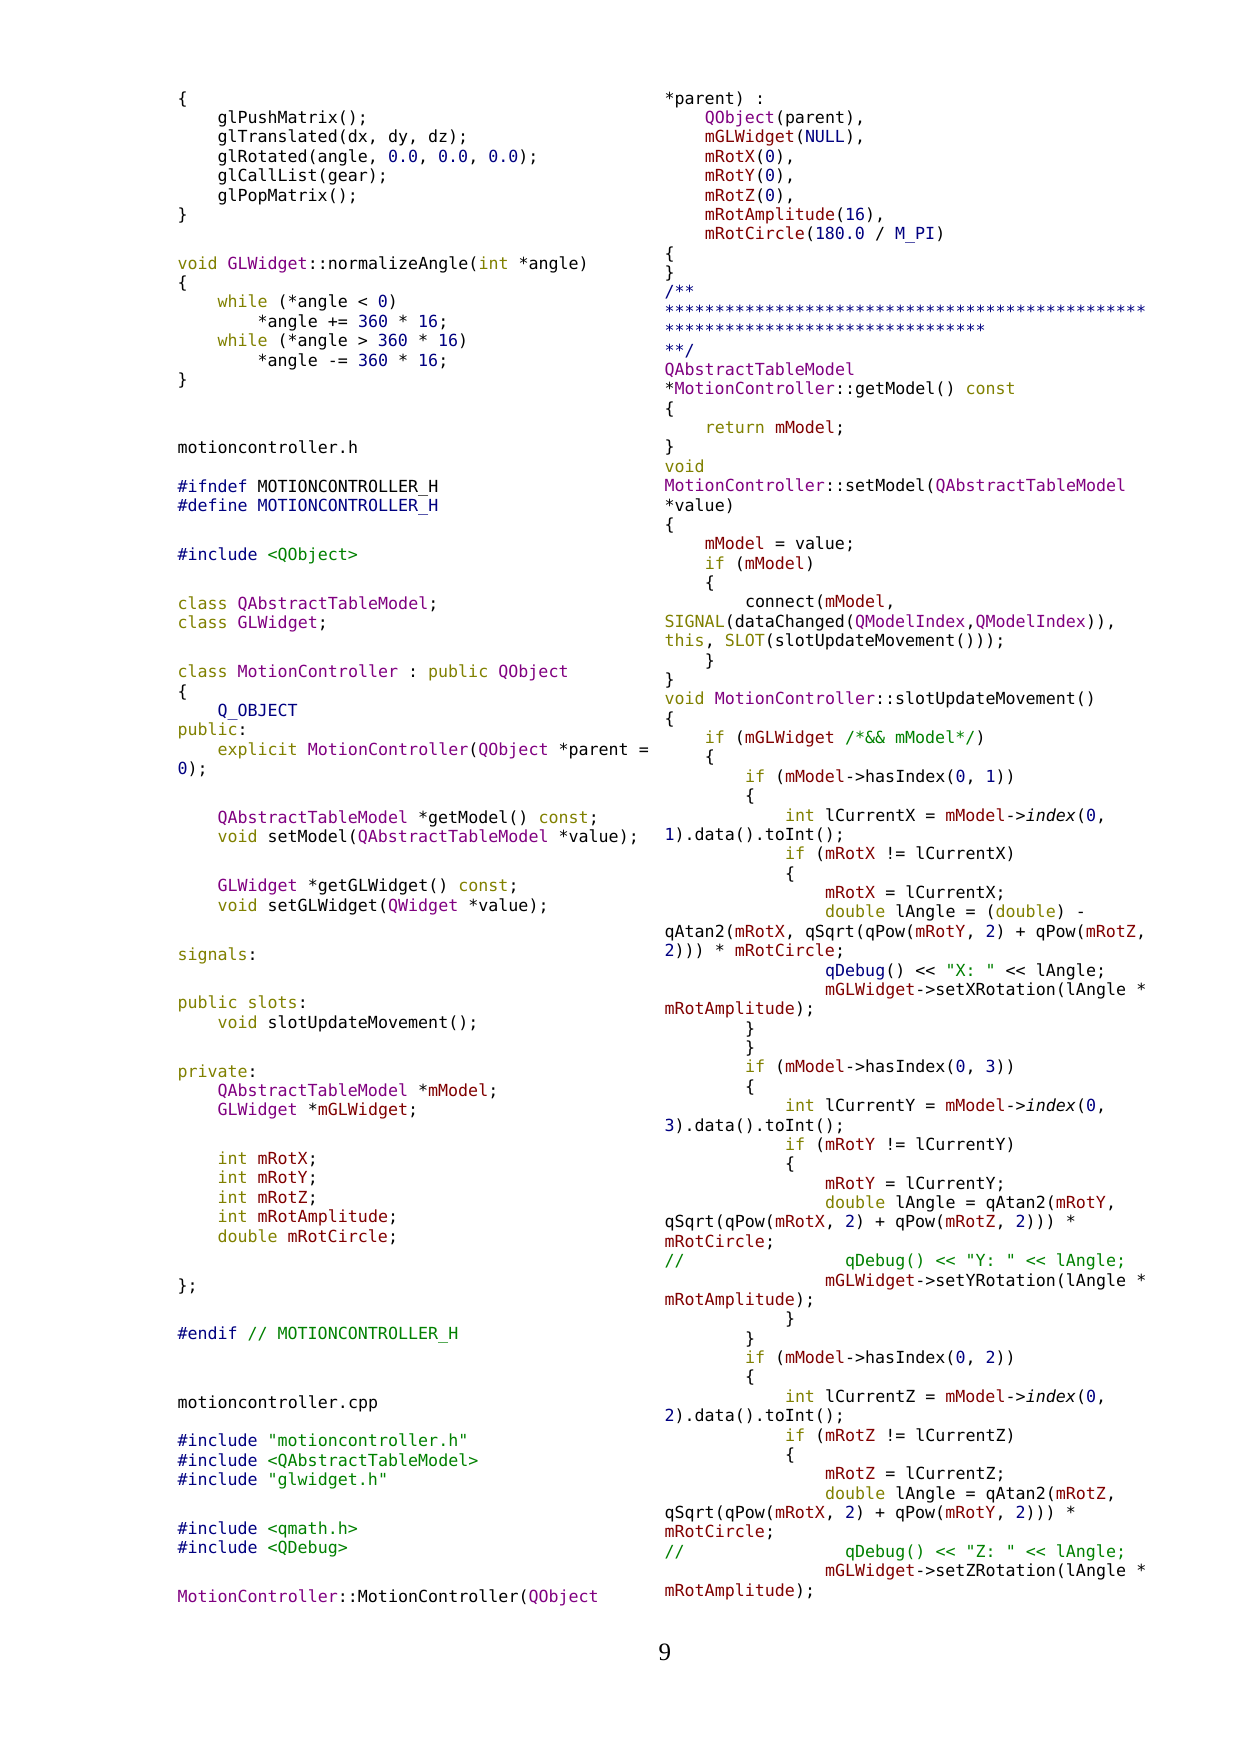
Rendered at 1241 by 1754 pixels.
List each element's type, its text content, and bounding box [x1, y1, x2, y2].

text mGLWidget->setYRotation(lAngle * mRotAmplitude); [664, 1270, 1152, 1309]
text int mRotAmplitude; [177, 1207, 664, 1227]
text mRotZ(0), [664, 185, 1152, 205]
text motioncontroller.cpp [177, 1392, 664, 1412]
text #include <QAbstractTableModel> [177, 1451, 664, 1470]
text { [664, 863, 1152, 883]
text class GLWidget; [177, 613, 664, 633]
text double lAngle = qAtan2(mRotY, qSqrt(qPow(mRotX, 2) + qPow(mRotZ, 2))) * mRotCircle; [664, 1193, 1152, 1251]
text // qDebug() << "Z: " << lAngle; [664, 1542, 1152, 1561]
text void MotionController::slotUpdateMovement() [664, 689, 1152, 708]
text int mRotX; [177, 1149, 664, 1168]
text { [177, 682, 664, 701]
text } [664, 437, 1152, 457]
text double mRotCircle; [177, 1227, 664, 1246]
text mRotAmplitude(16), [664, 205, 1152, 224]
text #define MOTIONCONTROLLER_H [177, 496, 664, 516]
text while (*angle < 0) [177, 292, 664, 312]
text if (mRotZ != lCurrentZ) [664, 1425, 1152, 1445]
text { [664, 1077, 1152, 1096]
text { [664, 398, 1152, 418]
text public slots: [177, 993, 664, 1013]
text ******************************************************************************** [664, 302, 1152, 340]
text int lCurrentZ = mModel->index(0, 2).data().toInt(); [664, 1387, 1152, 1425]
text QAbstractTableModel *mModel; [177, 1081, 664, 1100]
text signals: [177, 944, 664, 964]
text MotionController::MotionController(QObject [177, 1587, 664, 1606]
text } [177, 205, 664, 224]
text #ifndef MOTIONCONTROLLER_H [177, 477, 664, 496]
text if (mModel) [664, 553, 1152, 573]
text **/ [664, 340, 1152, 360]
text void setGLWidget(QWidget *value); [177, 896, 664, 915]
text GLWidget *mGLWidget; [177, 1100, 664, 1119]
text double lAngle = (double) -qAtan2(mRotX, qSqrt(qPow(mRotY, 2) + qPow(mRotZ, 2))) * mRotCircle; [664, 902, 1152, 960]
text glPushMatrix(); [177, 108, 664, 127]
text if (mRotX != lCurrentX) [664, 844, 1152, 863]
text mModel = value; [664, 534, 1152, 553]
text #endif // MOTIONCONTROLLER_H [177, 1324, 664, 1344]
text private: [177, 1061, 664, 1081]
text if (mGLWidget /*&& mModel*/) [664, 728, 1152, 747]
text #include <QObject> [177, 545, 664, 564]
text if (mRotY != lCurrentY) [664, 1135, 1152, 1154]
text { [177, 88, 664, 108]
text class QAbstractTableModel; [177, 594, 664, 613]
text { [664, 1367, 1152, 1387]
text mRotX(0), [664, 147, 1152, 166]
text { [664, 786, 1152, 805]
text mRotZ = lCurrentZ; [664, 1464, 1152, 1483]
text QObject(parent), [664, 108, 1152, 127]
text QAbstractTableModel *MotionController::getModel() const [664, 360, 1152, 398]
text QAbstractTableModel *getModel() const; [177, 808, 664, 827]
text #include "glwidget.h" [177, 1470, 664, 1489]
text connect(mModel, SIGNAL(dataChanged(QModelIndex,QModelIndex)), this, SLOT(slotUpdateMovement())); [664, 592, 1152, 650]
text glTranslated(dx, dy, dz); [177, 127, 664, 147]
text mRotX = lCurrentX; [664, 883, 1152, 902]
text #include <QDebug> [177, 1538, 664, 1558]
text mRotY = lCurrentY; [664, 1173, 1152, 1193]
text int lCurrentX = mModel->index(0, 1).data().toInt(); [664, 805, 1152, 844]
text *angle += 360 * 16; [177, 312, 664, 331]
text int mRotY; [177, 1168, 664, 1188]
text return mModel; [664, 418, 1152, 437]
text glRotated(angle, 0.0, 0.0, 0.0); [177, 147, 664, 166]
text { [664, 515, 1152, 534]
text int lCurrentY = mModel->index(0, 3).data().toInt(); [664, 1096, 1152, 1135]
text mRotCircle(180.0 / M_PI) [664, 224, 1152, 243]
text class MotionController : public QObject [177, 662, 664, 682]
text if (mModel->hasIndex(0, 2)) [664, 1348, 1152, 1367]
text } [664, 263, 1152, 282]
text { [664, 1445, 1152, 1464]
text while (*angle > 360 * 16) [177, 331, 664, 351]
text } [664, 1328, 1152, 1348]
text explicit MotionController(QObject *parent = 0); [177, 740, 664, 778]
text } [664, 1038, 1152, 1057]
text { [664, 573, 1152, 592]
text void GLWidget::normalizeAngle(int *angle) [177, 254, 664, 273]
text void setModel(QAbstractTableModel *value); [177, 827, 664, 847]
text mGLWidget->setZRotation(lAngle * mRotAmplitude); [664, 1561, 1152, 1600]
text { [177, 273, 664, 292]
text *angle -= 360 * 16; [177, 351, 664, 370]
text // qDebug() << "Y: " << lAngle; [664, 1251, 1152, 1270]
text mGLWidget->setXRotation(lAngle * mRotAmplitude); [664, 980, 1152, 1018]
text } [664, 670, 1152, 689]
text { [664, 747, 1152, 767]
text Q_OBJECT [177, 701, 664, 720]
text { [664, 1154, 1152, 1173]
text glCallList(gear); [177, 166, 664, 185]
text } [177, 370, 664, 389]
text }; [177, 1275, 664, 1295]
text glPopMatrix(); [177, 185, 664, 205]
text int mRotZ; [177, 1188, 664, 1207]
text #include "motioncontroller.h" [177, 1431, 664, 1451]
text } [664, 1018, 1152, 1038]
text { [664, 243, 1152, 263]
text #include <qmath.h> [177, 1519, 664, 1538]
text mRotY(0), [664, 166, 1152, 185]
text void slotUpdateMovement(); [177, 1013, 664, 1032]
text if (mModel->hasIndex(0, 3)) [664, 1057, 1152, 1077]
text } [664, 1309, 1152, 1328]
text mGLWidget(NULL), [664, 127, 1152, 147]
text qDebug() << "X: " << lAngle; [664, 960, 1152, 980]
text double lAngle = qAtan2(mRotZ, qSqrt(qPow(mRotX, 2) + qPow(mRotY, 2))) * mRotCircle; [664, 1483, 1152, 1542]
text } [664, 650, 1152, 670]
text GLWidget *getGLWidget() const; [177, 876, 664, 896]
text public: [177, 720, 664, 740]
text motioncontroller.h [177, 438, 664, 457]
text if (mModel->hasIndex(0, 1)) [664, 767, 1152, 786]
text /** [664, 282, 1152, 302]
text { [664, 708, 1152, 728]
text void MotionController::setModel(QAbstractTableModel *value) [664, 457, 1152, 515]
text *parent) : [664, 88, 1152, 108]
